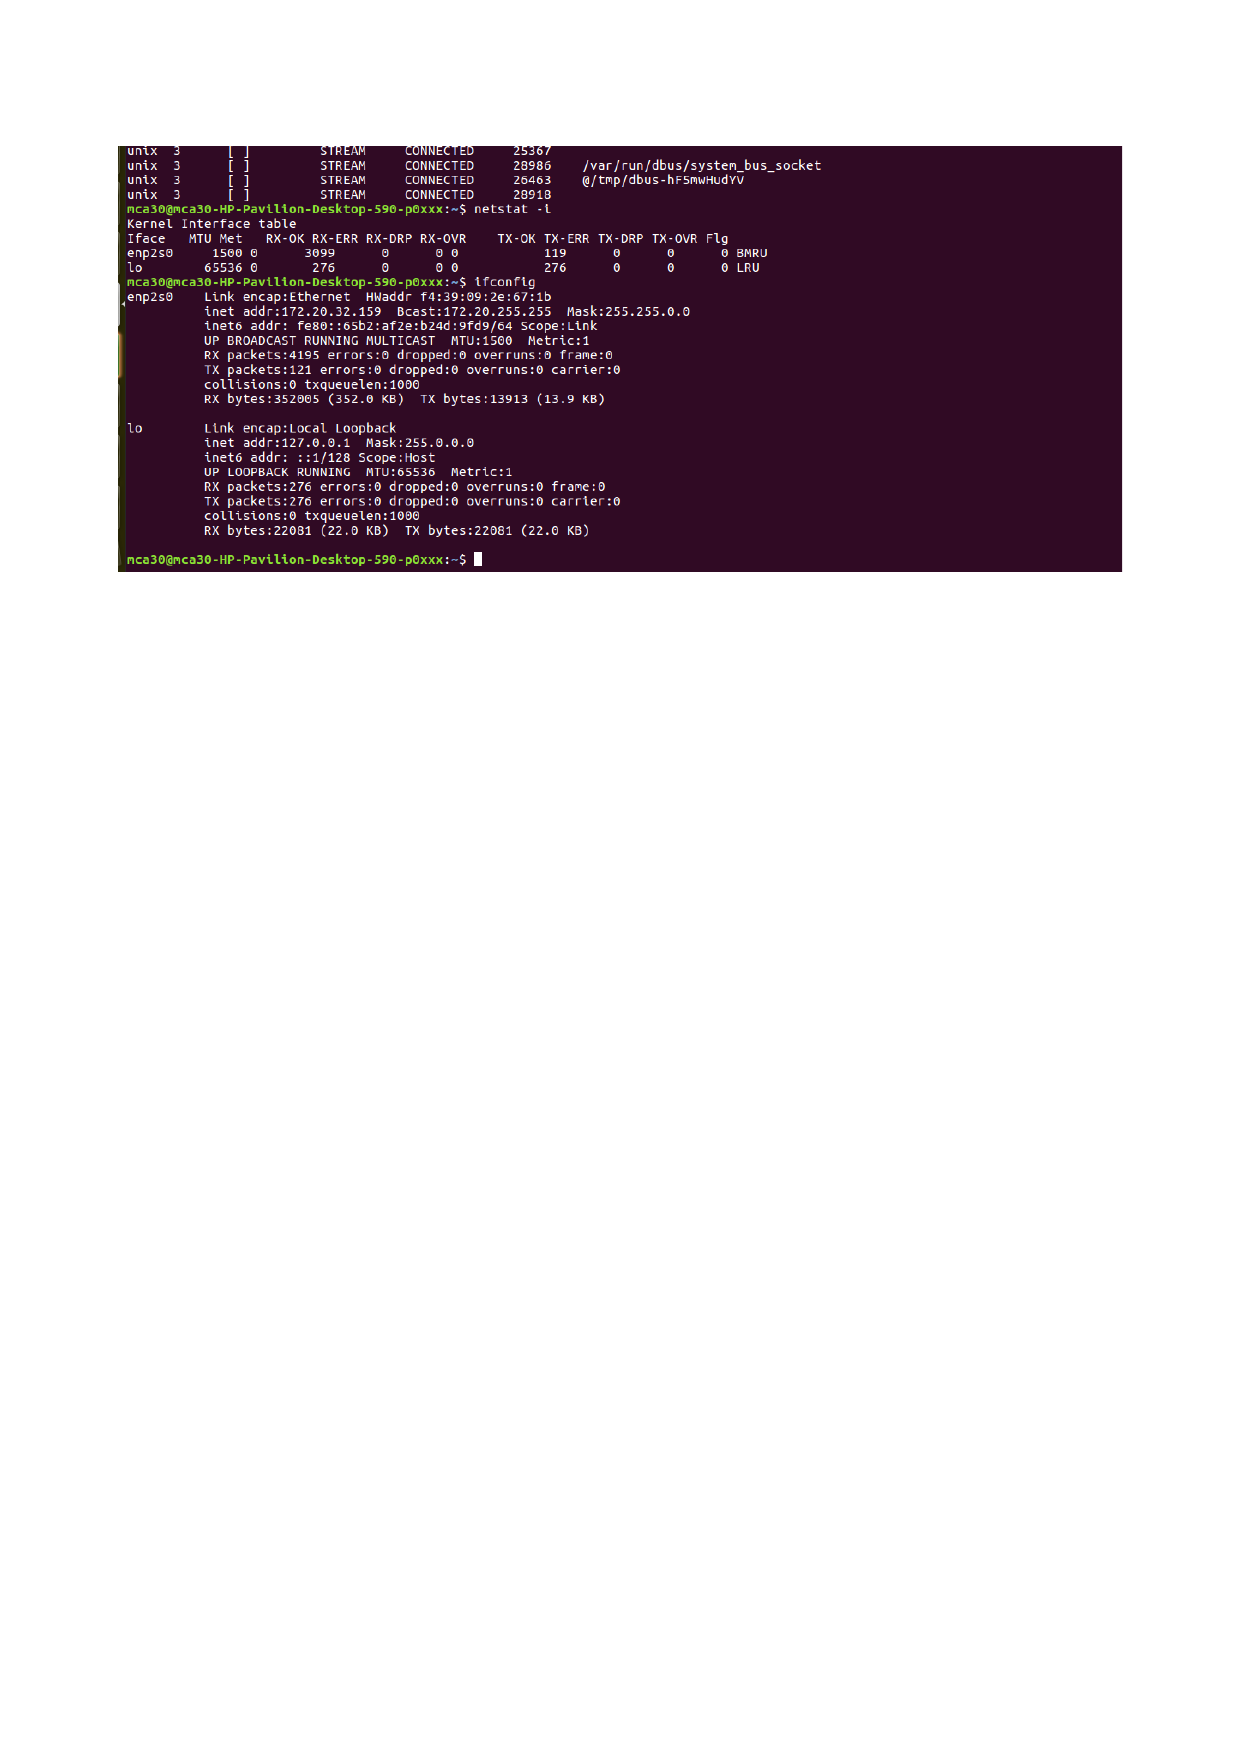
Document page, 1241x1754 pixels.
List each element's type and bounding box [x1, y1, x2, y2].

picture [118, 146, 1123, 572]
